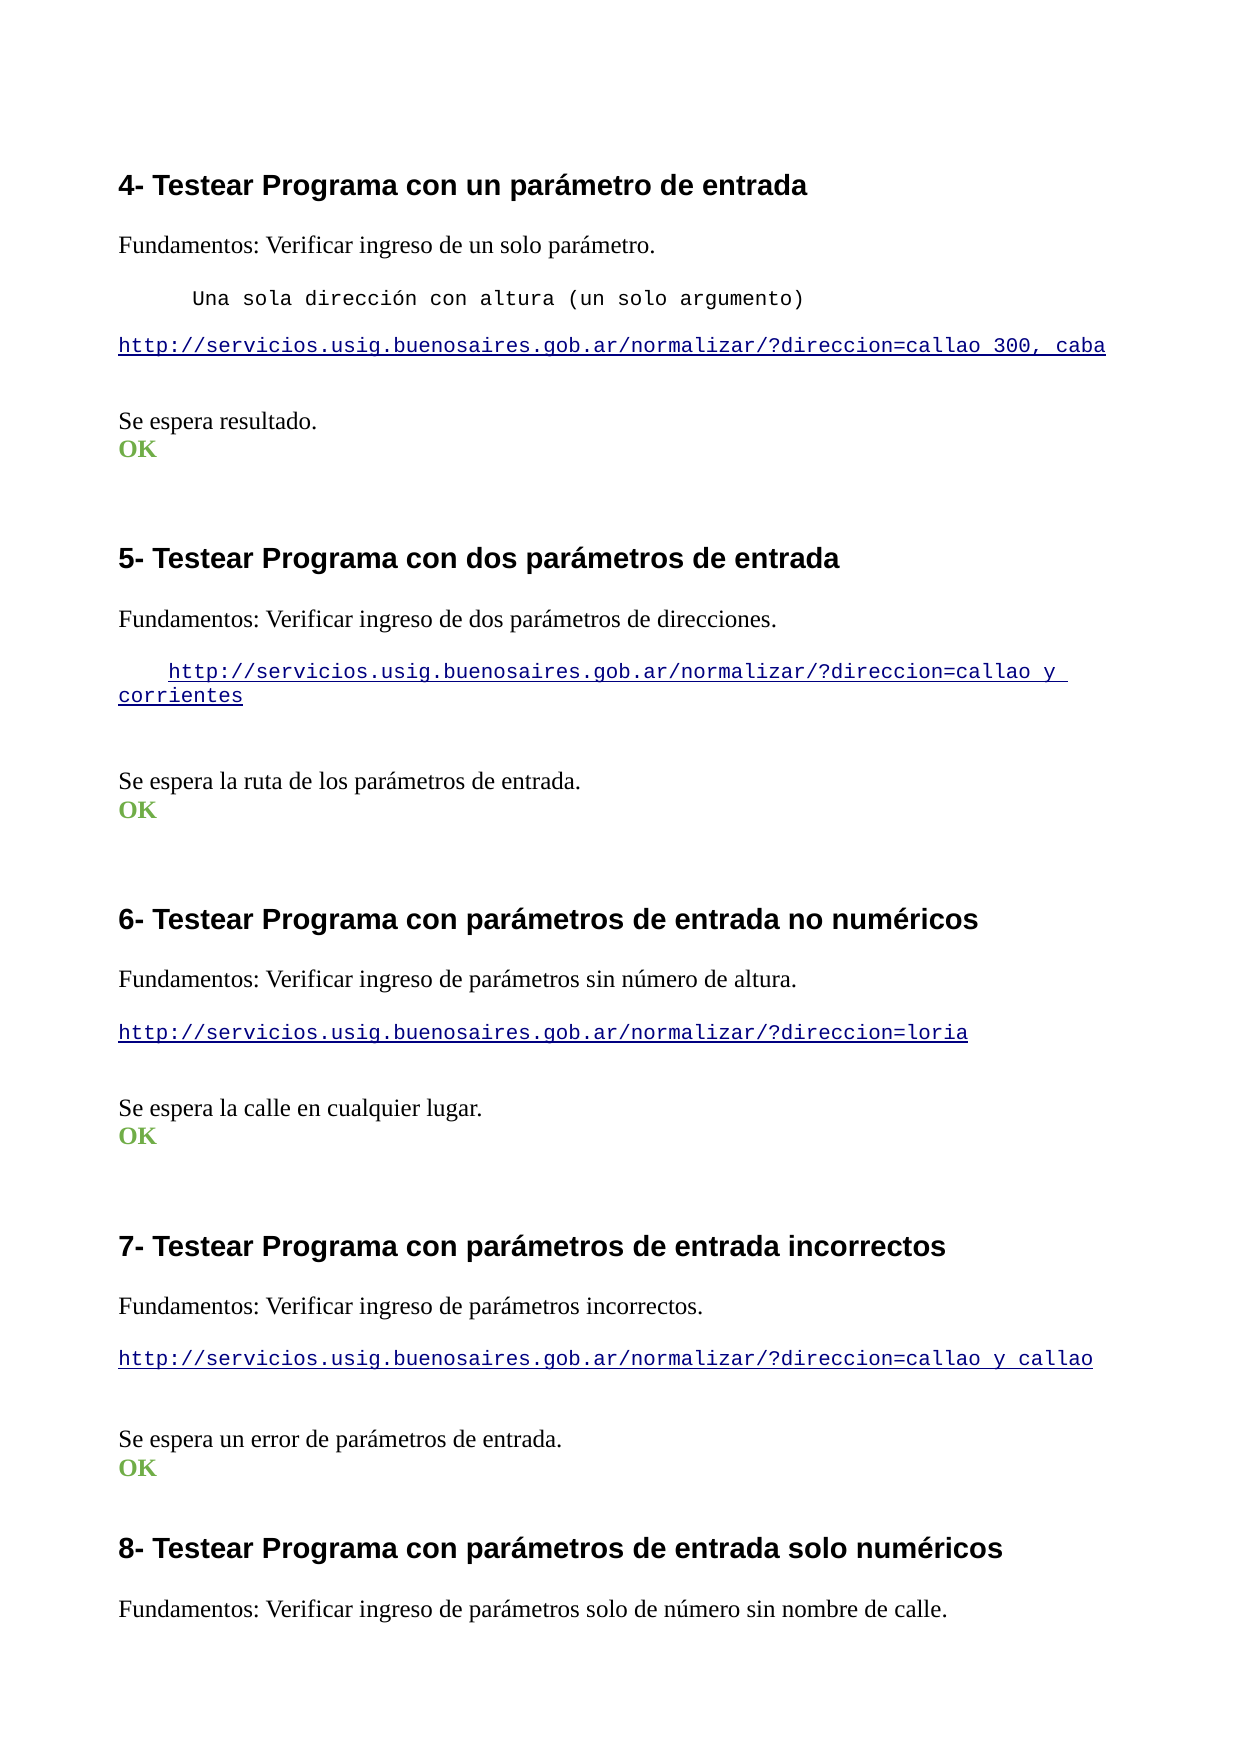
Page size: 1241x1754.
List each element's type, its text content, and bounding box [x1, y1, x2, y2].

text Fundamentos: Verificar ingreso de un solo parámetro. [118, 230, 1122, 259]
text Se espera un error de parámetros de entrada. [118, 1424, 1122, 1453]
text http://servicios.usig.buenosaires.gob.ar/normalizar/?direccion=loria [118, 1022, 1122, 1045]
subtitle 7- Testear Programa con parámetros de entrada incorrectos [118, 1228, 1122, 1262]
text OK [118, 795, 1122, 824]
text Fundamentos: Verificar ingreso de dos parámetros de direcciones. [118, 604, 1122, 633]
subtitle 8- Testear Programa con parámetros de entrada solo numéricos [118, 1531, 1122, 1565]
text http://servicios.usig.buenosaires.gob.ar/normalizar/?direccion=callao y callao [118, 1348, 1122, 1372]
text Fundamentos: Verificar ingreso de parámetros sin número de altura. [118, 964, 1122, 993]
text Una sola dirección con altura (un solo argumento) [118, 287, 1122, 311]
text OK [118, 434, 1122, 463]
text Se espera la ruta de los parámetros de entrada. [118, 766, 1122, 795]
text Fundamentos: Verificar ingreso de parámetros incorrectos. [118, 1291, 1122, 1319]
text Se espera la calle en cualquier lugar. [118, 1093, 1122, 1121]
text Fundamentos: Verificar ingreso de parámetros solo de número sin nombre de calle. [118, 1594, 1122, 1622]
text Se espera resultado. [118, 406, 1122, 434]
subtitle 5- Testear Programa con dos parámetros de entrada [118, 542, 1122, 575]
text http://servicios.usig.buenosaires.gob.ar/normalizar/?direccion=callao 300, caba [118, 335, 1122, 358]
text http://servicios.usig.buenosaires.gob.ar/normalizar/?direccion=callao y corrientes [118, 661, 1122, 709]
subtitle 4- Testear Programa con un parámetro de entrada [118, 168, 1122, 201]
subtitle 6- Testear Programa con parámetros de entrada no numéricos [118, 902, 1122, 936]
text OK [118, 1121, 1122, 1150]
text OK [118, 1453, 1122, 1482]
